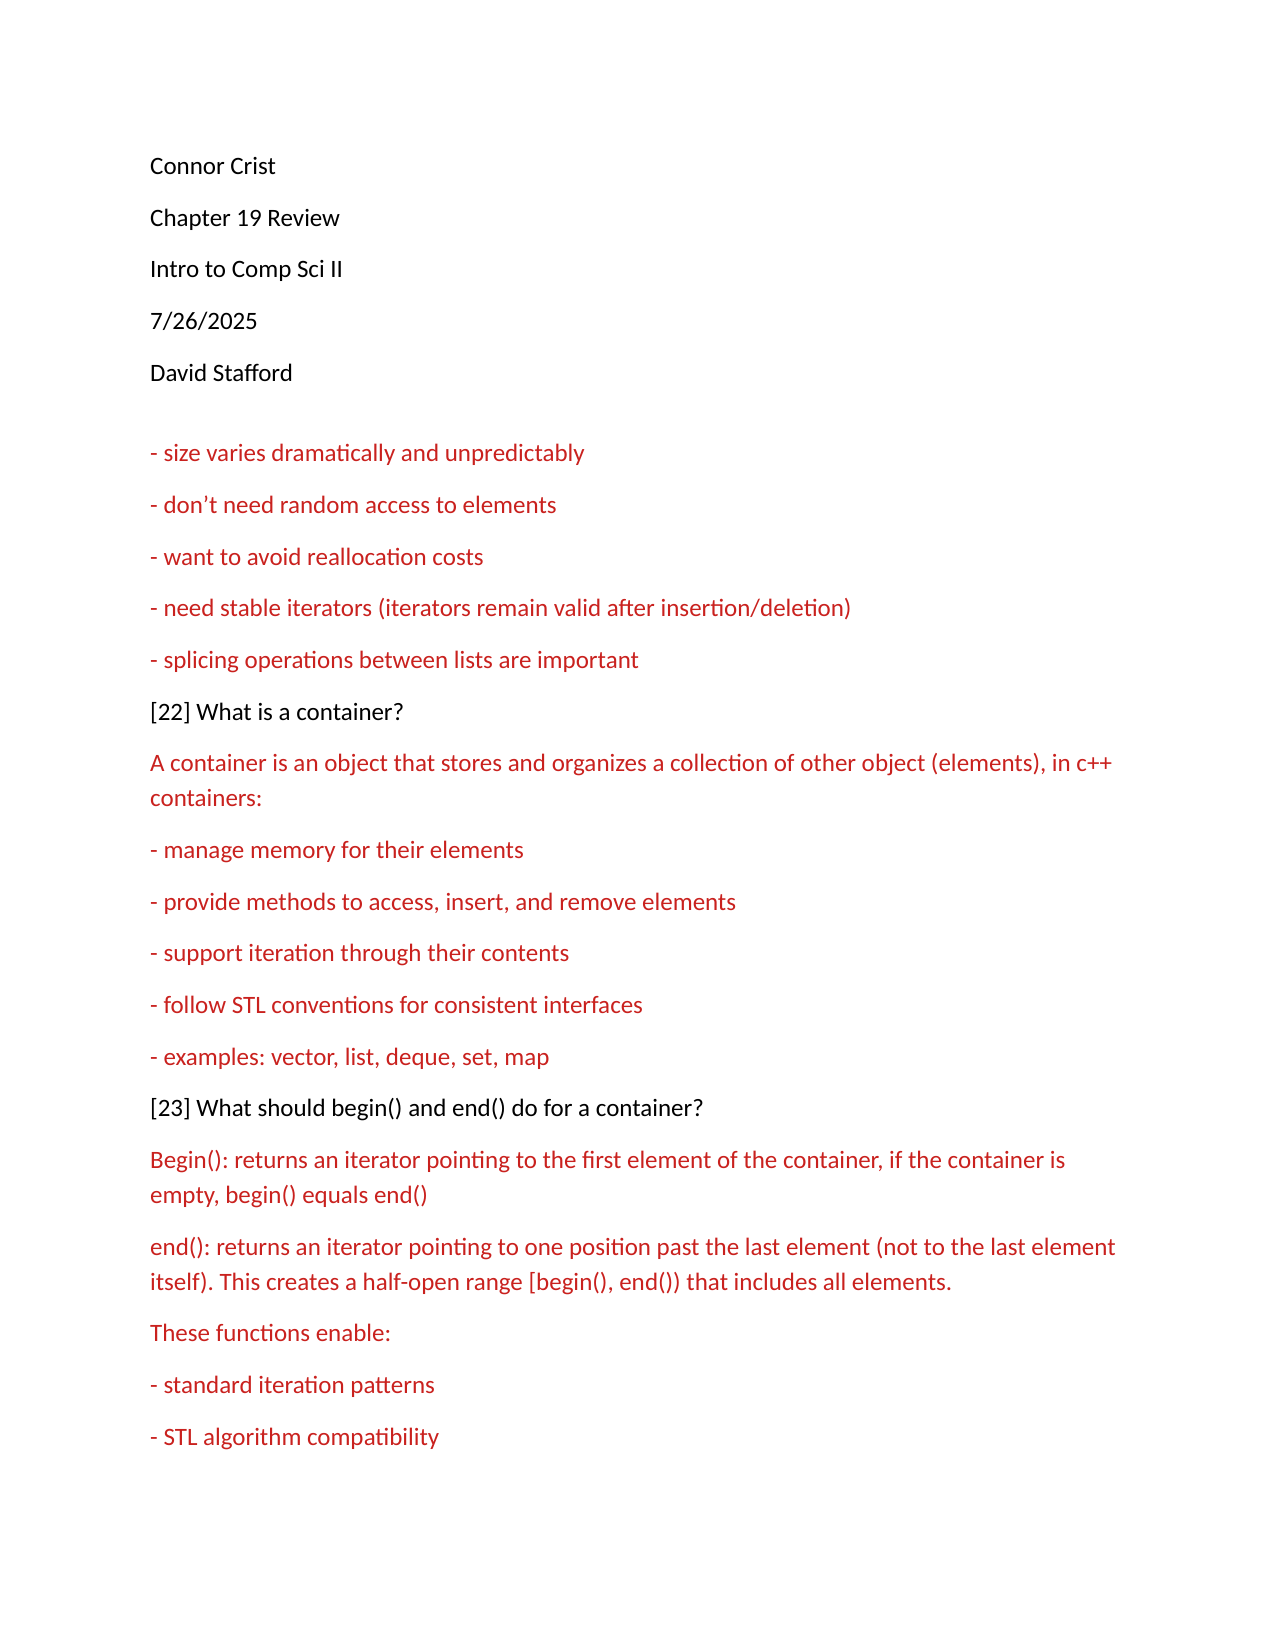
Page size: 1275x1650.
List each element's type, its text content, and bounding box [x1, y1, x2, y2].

text A container is an object that stores and organizes a collection of other object (elements), in c++ containers: [150, 748, 1125, 813]
text end(): returns an iterator pointing to one position past the last element (not to the last element itself). This creates a half-open range [begin(), end()) that includes all elements. [150, 1231, 1125, 1296]
text - need stable iterators (iterators remain valid after insertion/deletion) [150, 593, 1125, 623]
text - splicing operations between lists are important [150, 644, 1125, 675]
text - don’t need random access to elements [150, 489, 1125, 520]
text - want to avoid reallocation costs [150, 541, 1125, 571]
text [22] What is a container? [150, 696, 1125, 726]
text These functions enable: [150, 1318, 1125, 1348]
text - provide methods to access, insert, and remove elements [150, 886, 1125, 916]
text - examples: vector, list, deque, set, map [150, 1041, 1125, 1071]
text Begin(): returns an iterator pointing to the first element of the container, if the container is empty, begin() equals end() [150, 1144, 1125, 1210]
text - size varies dramatically and unpredictably [150, 438, 1125, 468]
text - standard iteration patterns [150, 1369, 1125, 1400]
text - STL algorithm compatibility [150, 1421, 1125, 1451]
text - follow STL conventions for consistent interfaces [150, 989, 1125, 1020]
text [23] What should begin() and end() do for a container? [150, 1093, 1125, 1123]
text - support iteration through their contents [150, 938, 1125, 968]
text - manage memory for their elements [150, 834, 1125, 865]
